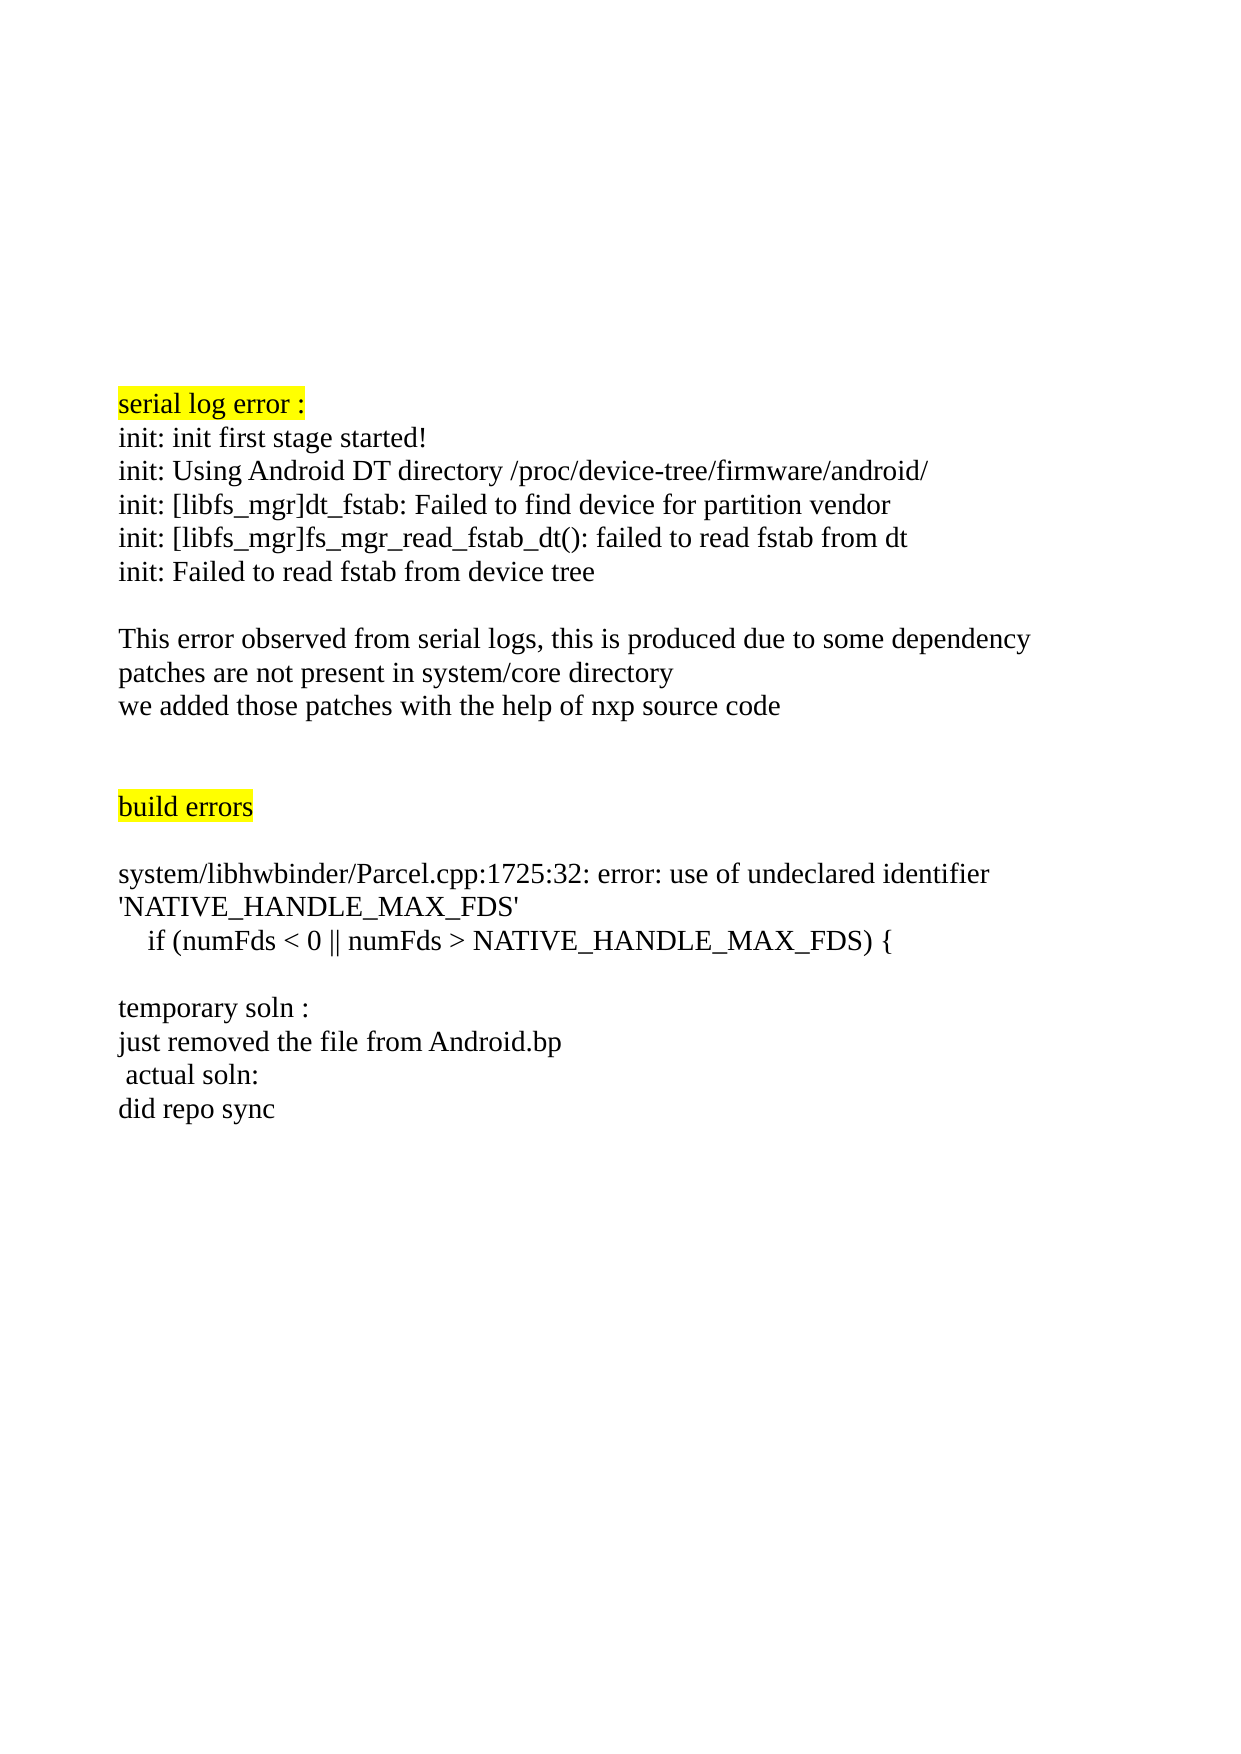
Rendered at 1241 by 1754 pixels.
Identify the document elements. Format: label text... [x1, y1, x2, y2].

text init: Failed to read fstab from device tree [118, 554, 1122, 588]
text just removed the file from Android.bp [118, 1024, 1122, 1057]
text if (numFds < 0 || numFds > NATIVE_HANDLE_MAX_FDS) { [118, 923, 1122, 957]
text init: Using Android DT directory /proc/device-tree/firmware/android/ [118, 453, 1122, 487]
text system/libhwbinder/Parcel.cpp:1725:32: error: use of undeclared identifier 'NATIVE_HANDLE_MAX_FDS' [118, 856, 1122, 923]
text we added those patches with the help of nxp source code [118, 688, 1122, 722]
text This error observed from serial logs, this is produced due to some dependency patches are not present in system/core directory [118, 621, 1122, 688]
text temporary soln : [118, 990, 1122, 1024]
text init: [libfs_mgr]fs_mgr_read_fstab_dt(): failed to read fstab from dt [118, 521, 1122, 554]
text init: [libfs_mgr]dt_fstab: Failed to find device for partition vendor [118, 487, 1122, 521]
text serial log error : [118, 386, 1122, 420]
text build errors [118, 789, 1122, 822]
text did repo sync [118, 1091, 1122, 1124]
text actual soln: [118, 1057, 1122, 1091]
text init: init first stage started! [118, 420, 1122, 453]
